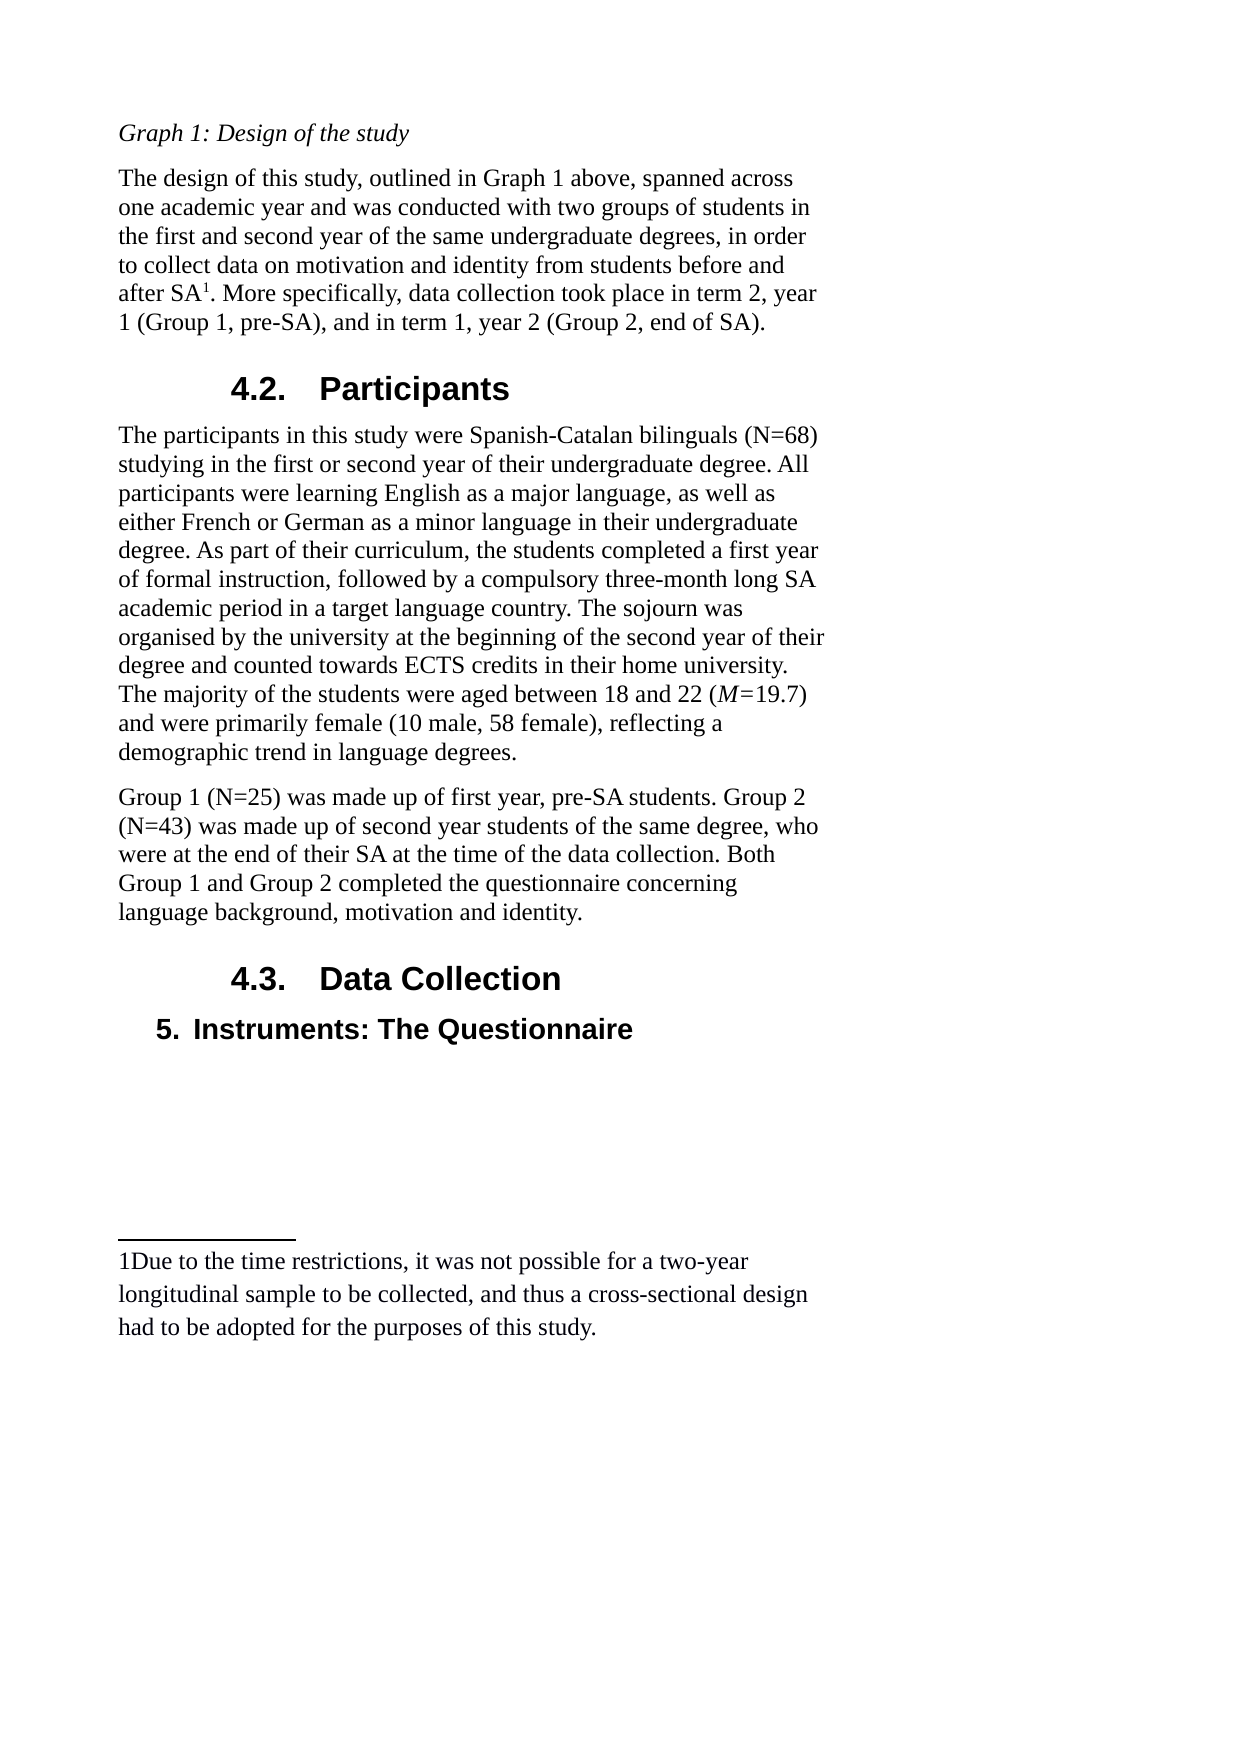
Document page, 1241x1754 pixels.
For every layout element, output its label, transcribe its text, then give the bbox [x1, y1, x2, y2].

text Group 1 (N=25) was made up of first year, pre-SA students. Group 2 (N=43) was made up of second year students of the same degree, who were at the end of their SA at the time of the data collection. Both Group 1 and Group 2 completed the questionnaire concerning language background, motivation and identity. [118, 782, 827, 926]
text The design of this study, outlined in Graph 1 above, spanned across one academic year and was conducted with two groups of students in the first and second year of the same undergraduate degrees, in order to collect data on motivation and identity from students before and after SA. More specifically, data collection took place in term 2, year 1 (Group 1, pre-SA), and in term 1, year 2 (Group 2, end of SA). [118, 163, 827, 336]
list Data Collection [231, 959, 827, 997]
list Participants [231, 369, 827, 408]
text Graph 1: Design of the study [118, 118, 827, 147]
text The participants in this study were Spanish-Catalan bilinguals (N=68) studying in the first or second year of their undergraduate degree. All participants were learning English as a major language, as well as either French or German as a minor language in their undergraduate degree. As part of their curriculum, the students completed a first year of formal instruction, followed by a compulsory three-month long SA academic period in a target language country. The sojourn was organised by the university at the beginning of the second year of their degree and counted towards ECTS credits in their home university. The majority of the students were aged between 18 and 22 (M=19.7) and were primarily female (10 male, 58 female), reflecting a demographic trend in language degrees. [118, 420, 827, 765]
text Due to the time restrictions, it was not possible for a two-year longitudinal sample to be collected, and thus a cross-sectional design had to be adopted for the purposes of this study. [118, 1246, 827, 1341]
list Instruments: The Questionnaire [156, 1012, 827, 1046]
